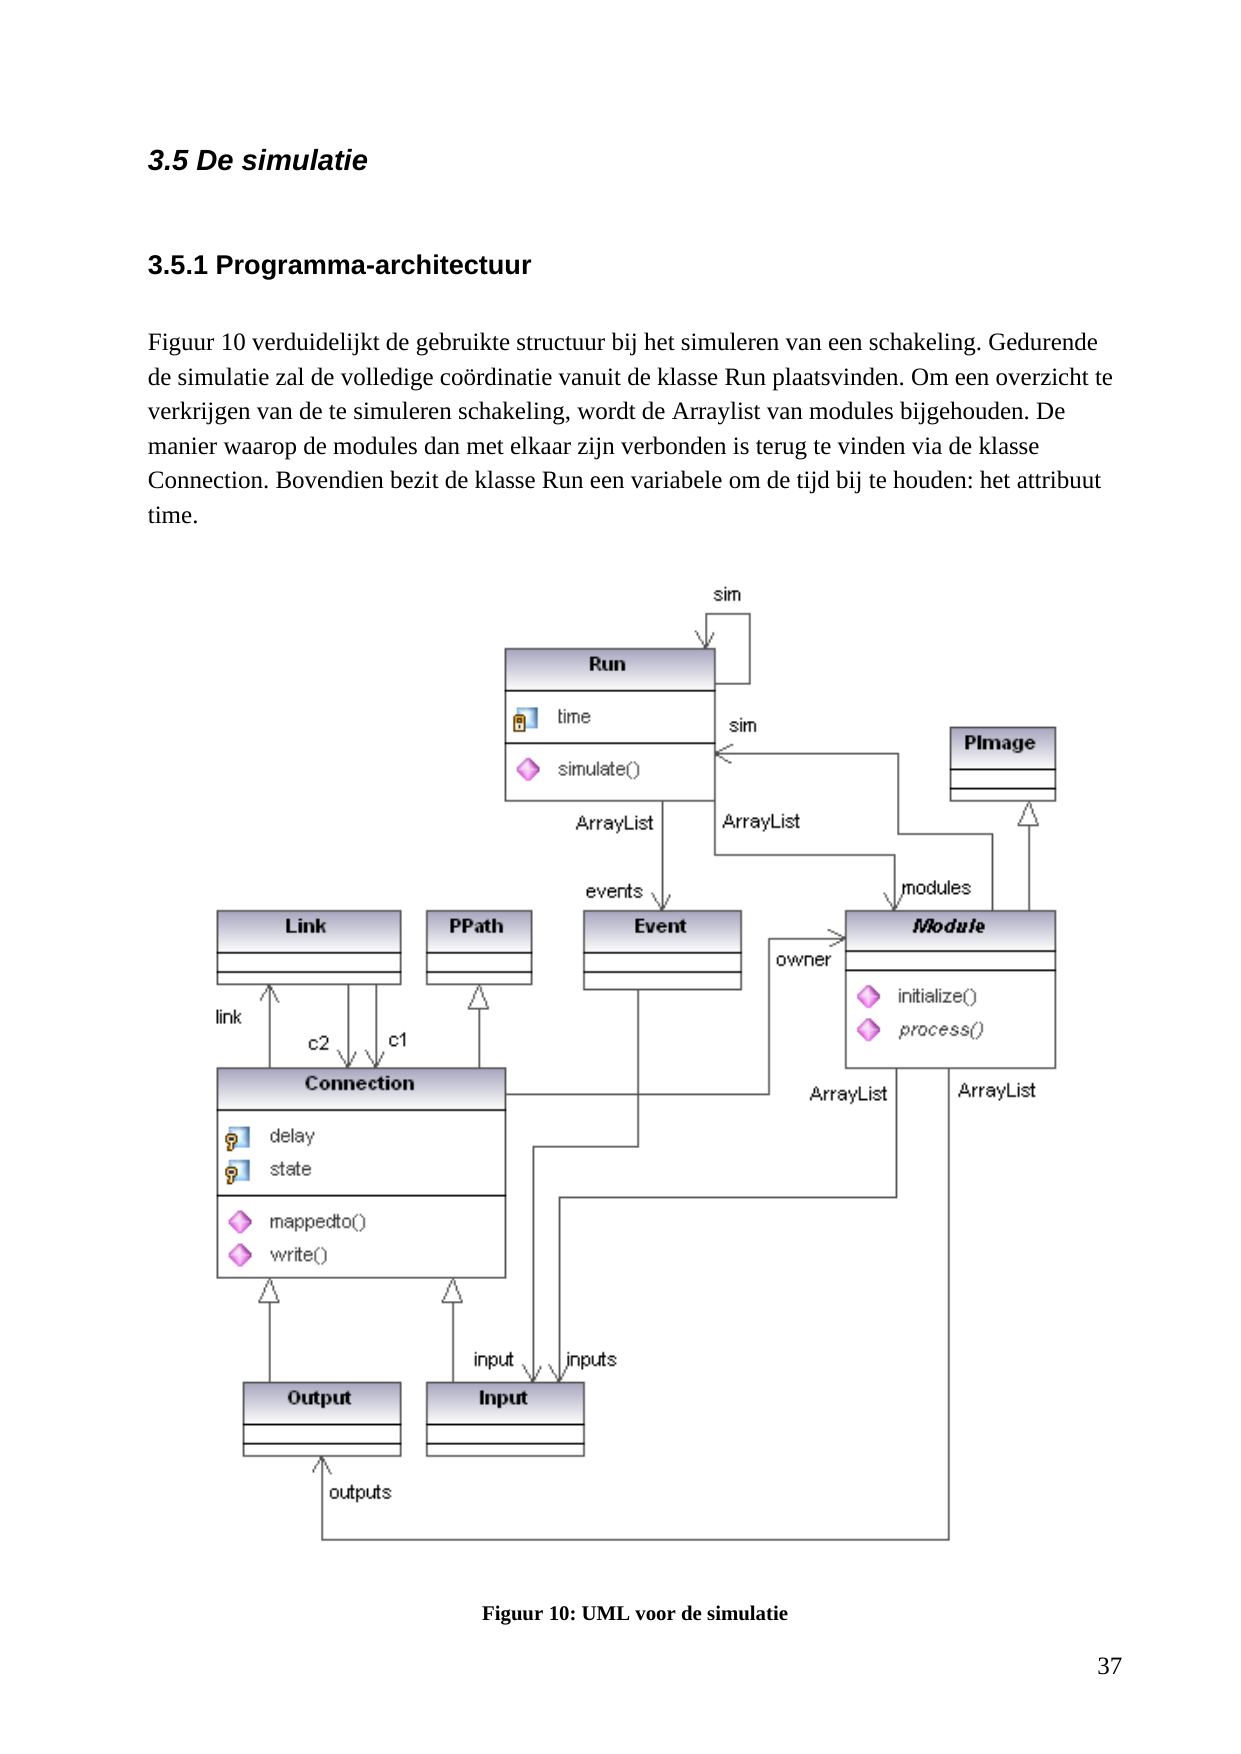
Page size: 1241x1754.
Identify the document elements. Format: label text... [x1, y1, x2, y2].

text Figuur 10: UML voor de simulatie [148, 1601, 1122, 1625]
text Figuur 10 verduidelijkt de gebruikte structuur bij het simuleren van een schakeling. Gedurende de simulatie zal de volledige coördinatie vanuit de klasse Run plaatsvinden. Om een overzicht te verkrijgen van de te simuleren schakeling, wordt de Arraylist van modules bijgehouden. De manier waarop de modules dan met elkaar zijn verbonden is terug te vinden via de klasse Connection. Bovendien bezit de klasse Run een variabele om de tijd bij te houden: het attribuut time. [148, 327, 1122, 528]
text 3.5 De simulatie [148, 143, 1122, 177]
text 3.5.1 Programma-architectuur [148, 249, 1122, 280]
picture [189, 568, 1081, 1583]
